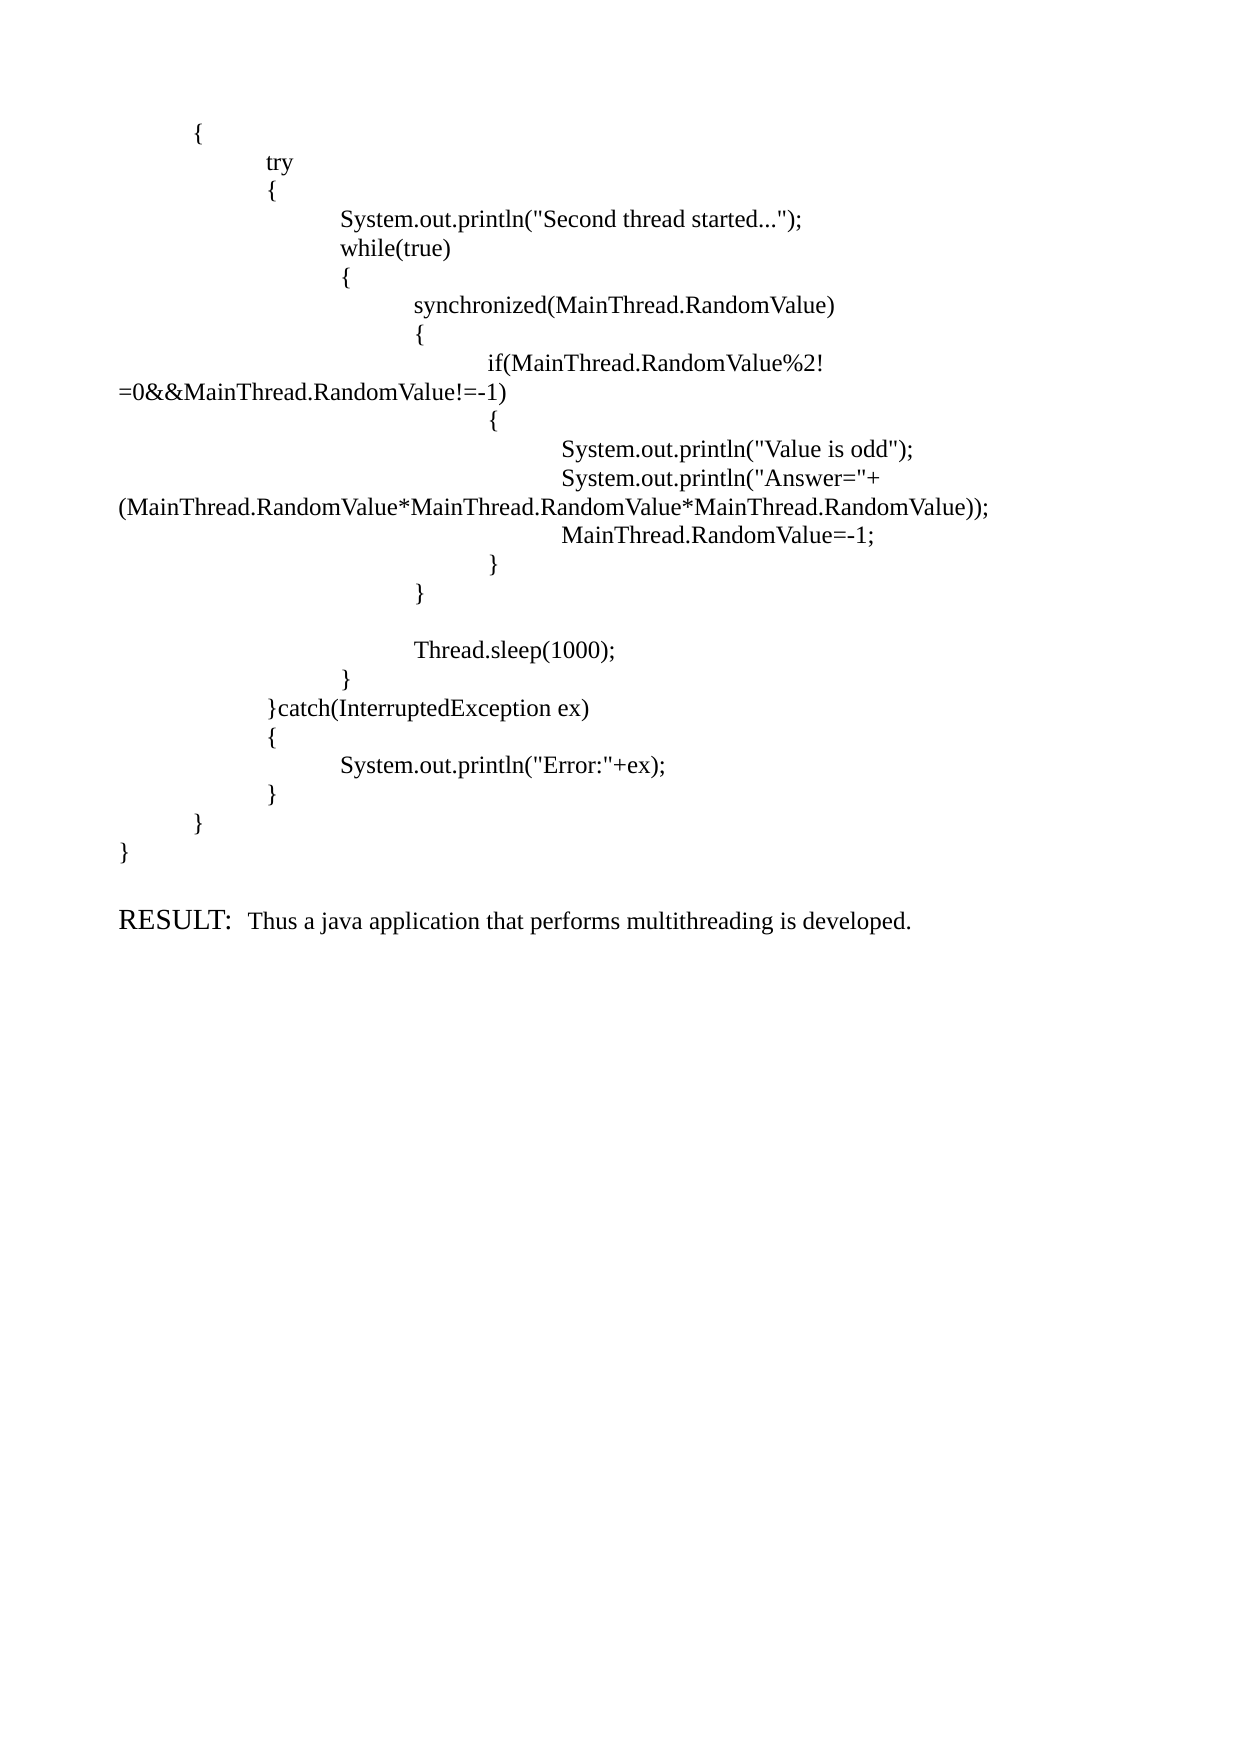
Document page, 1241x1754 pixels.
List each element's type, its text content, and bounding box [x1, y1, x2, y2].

text try [118, 147, 1122, 176]
text }catch(InterruptedException ex) [118, 693, 1122, 722]
text System.out.println("Value is odd"); [118, 434, 1122, 463]
text { [118, 118, 1122, 147]
text { [118, 176, 1122, 204]
text } [118, 808, 1122, 837]
text System.out.println("Error:"+ex); [118, 751, 1122, 779]
text { [118, 722, 1122, 751]
text } [118, 578, 1122, 607]
text } [118, 837, 1122, 866]
text } [118, 779, 1122, 808]
text Thread.sleep(1000); [118, 636, 1122, 664]
text MainThread.RandomValue=-1; [118, 521, 1122, 549]
text } [118, 549, 1122, 578]
text System.out.println("Answer="+(MainThread.RandomValue*MainThread.RandomValue*MainThread.RandomValue)); [118, 463, 1122, 521]
text synchronized(MainThread.RandomValue) [118, 291, 1122, 319]
text System.out.println("Second thread started..."); [118, 204, 1122, 233]
text while(true) [118, 233, 1122, 262]
text { [118, 319, 1122, 348]
text { [118, 406, 1122, 434]
text { [118, 262, 1122, 291]
text if(MainThread.RandomValue%2!=0&&MainThread.RandomValue!=-1) [118, 348, 1122, 406]
text RESULT: Thus a java application that performs multithreading is developed. [118, 894, 1122, 937]
text } [118, 664, 1122, 693]
